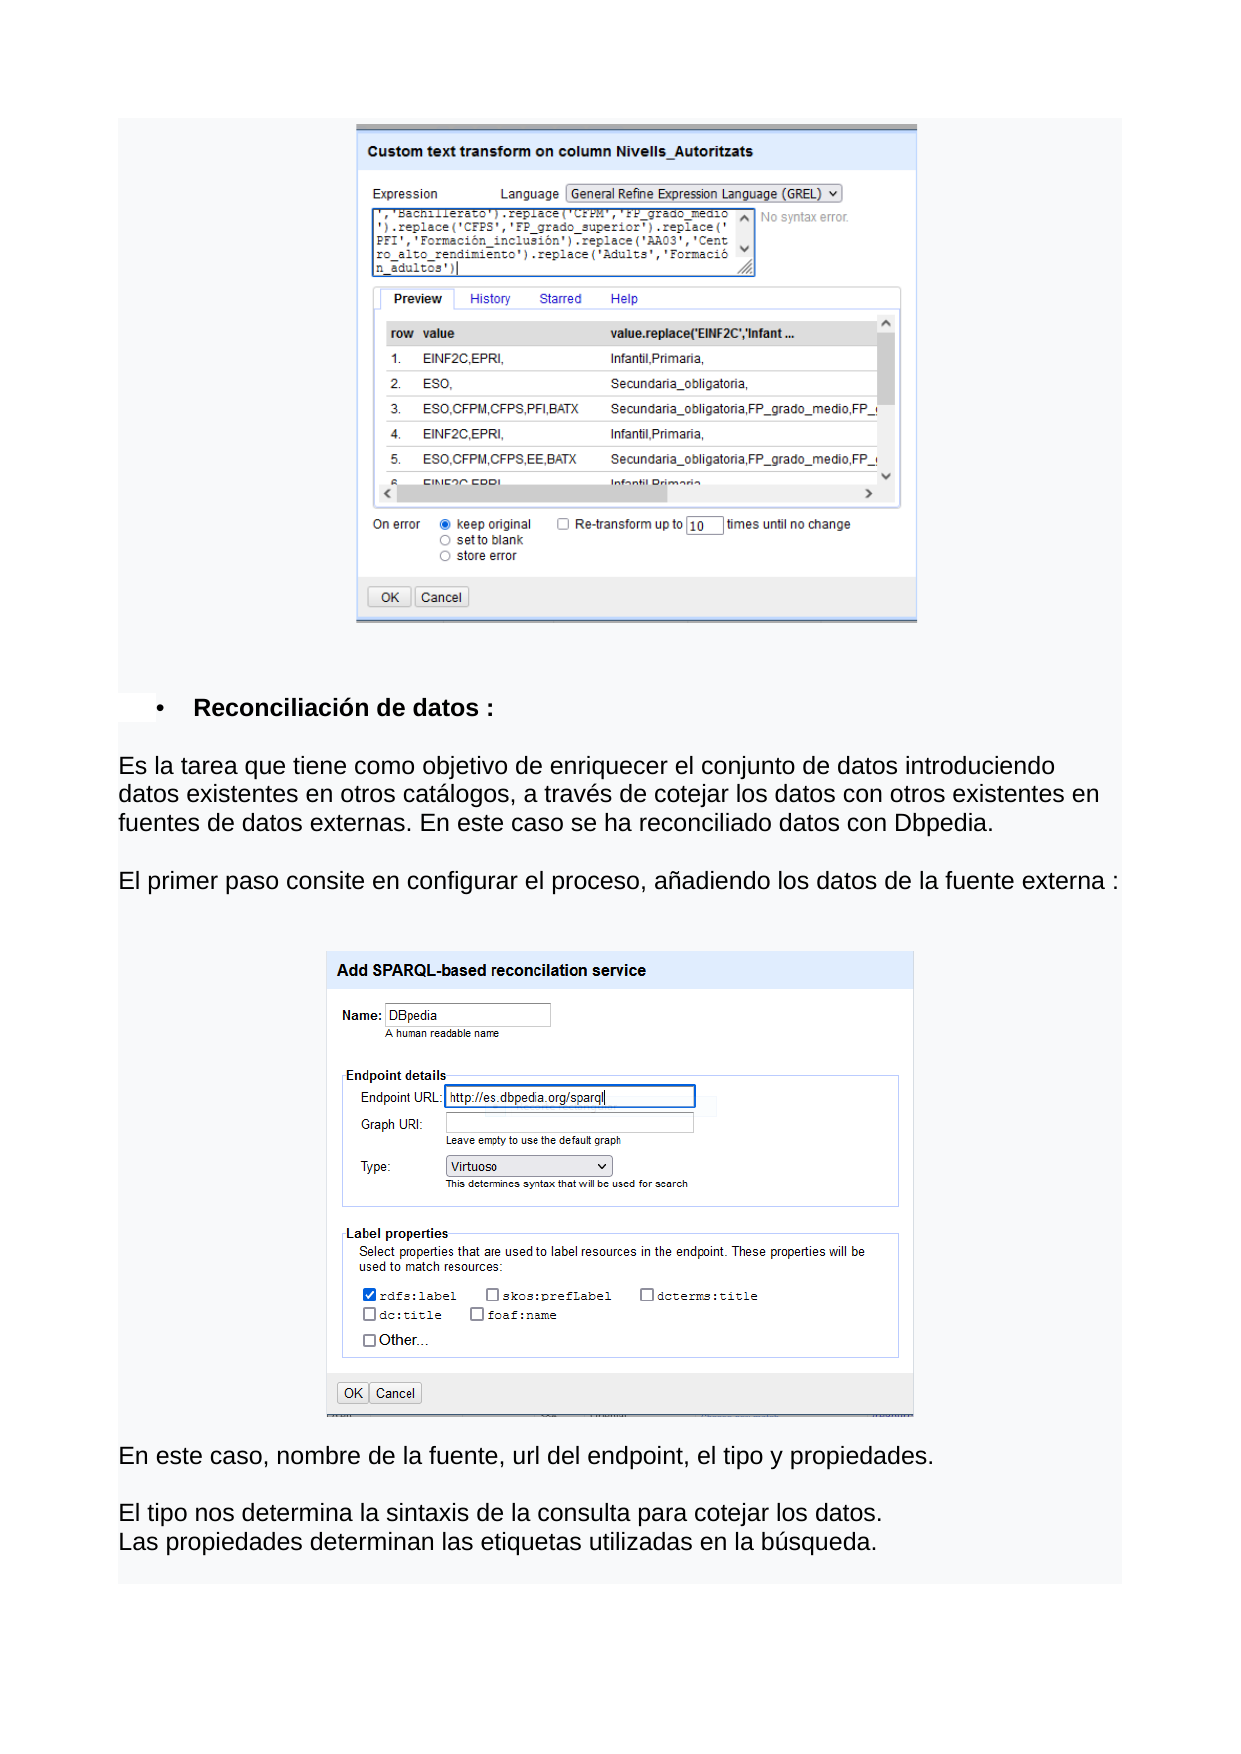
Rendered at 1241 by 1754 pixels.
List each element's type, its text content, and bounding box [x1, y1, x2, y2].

picture [356, 124, 918, 623]
text El primer paso consite en configurar el proceso, añadiendo los datos de la fuente externa : [118, 866, 1122, 894]
text Es la tarea que tiene como objetivo de enriquecer el conjunto de datos introduciendo datos existentes en otros catálogos, a través de cotejar los datos con otros existentes en fuentes de datos externas. En este caso se ha reconciliado datos con Dbpedia. [118, 751, 1122, 837]
text En este caso, nombre de la fuente, url del endpoint, el tipo y propiedades. [118, 1441, 1122, 1469]
picture [326, 951, 914, 1417]
text El tipo nos determina la sintaxis de la consulta para cotejar los datos. [118, 1498, 1122, 1527]
list Reconciliación de datos : [156, 693, 1122, 722]
text Las propiedades determinan las etiquetas utilizadas en la búsqueda. [118, 1527, 1122, 1556]
